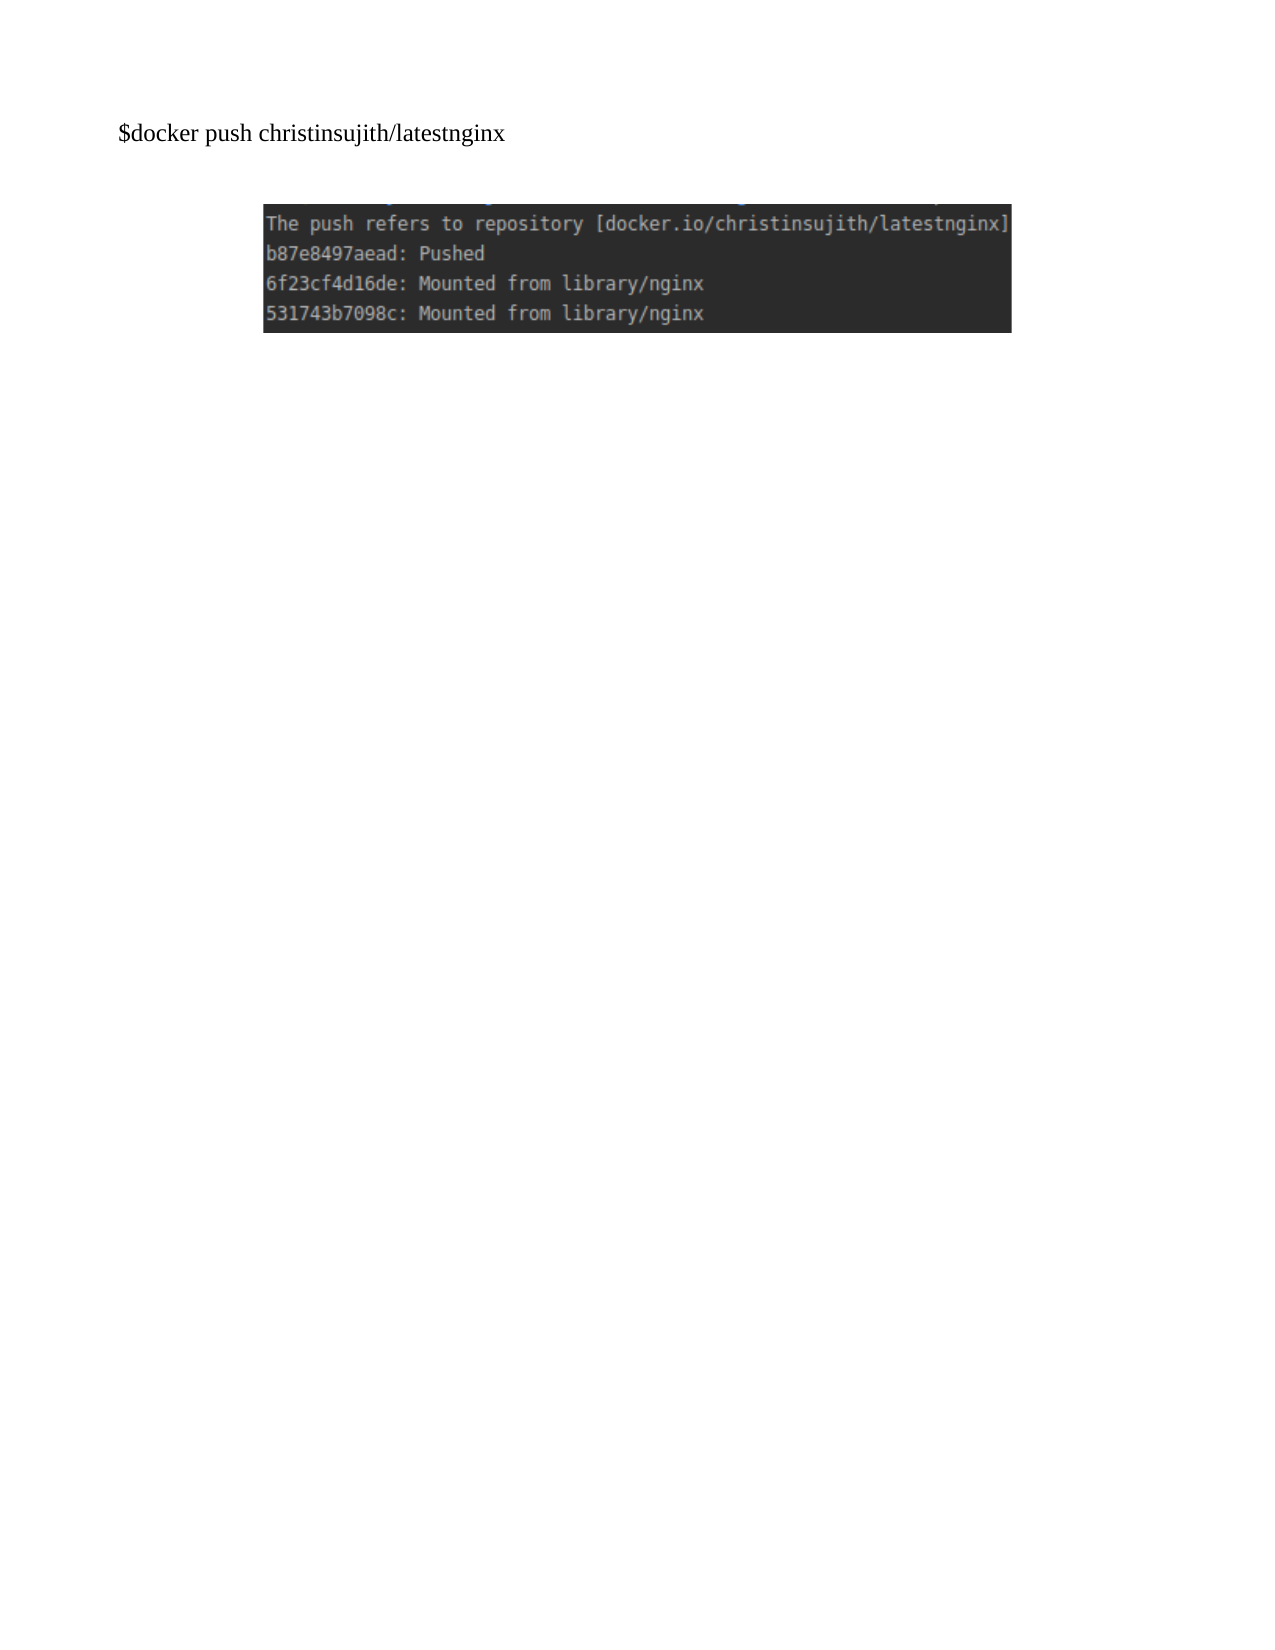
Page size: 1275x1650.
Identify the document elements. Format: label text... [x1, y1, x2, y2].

text $docker push christinsujith/latestnginx [118, 118, 1157, 147]
picture [263, 204, 1012, 333]
